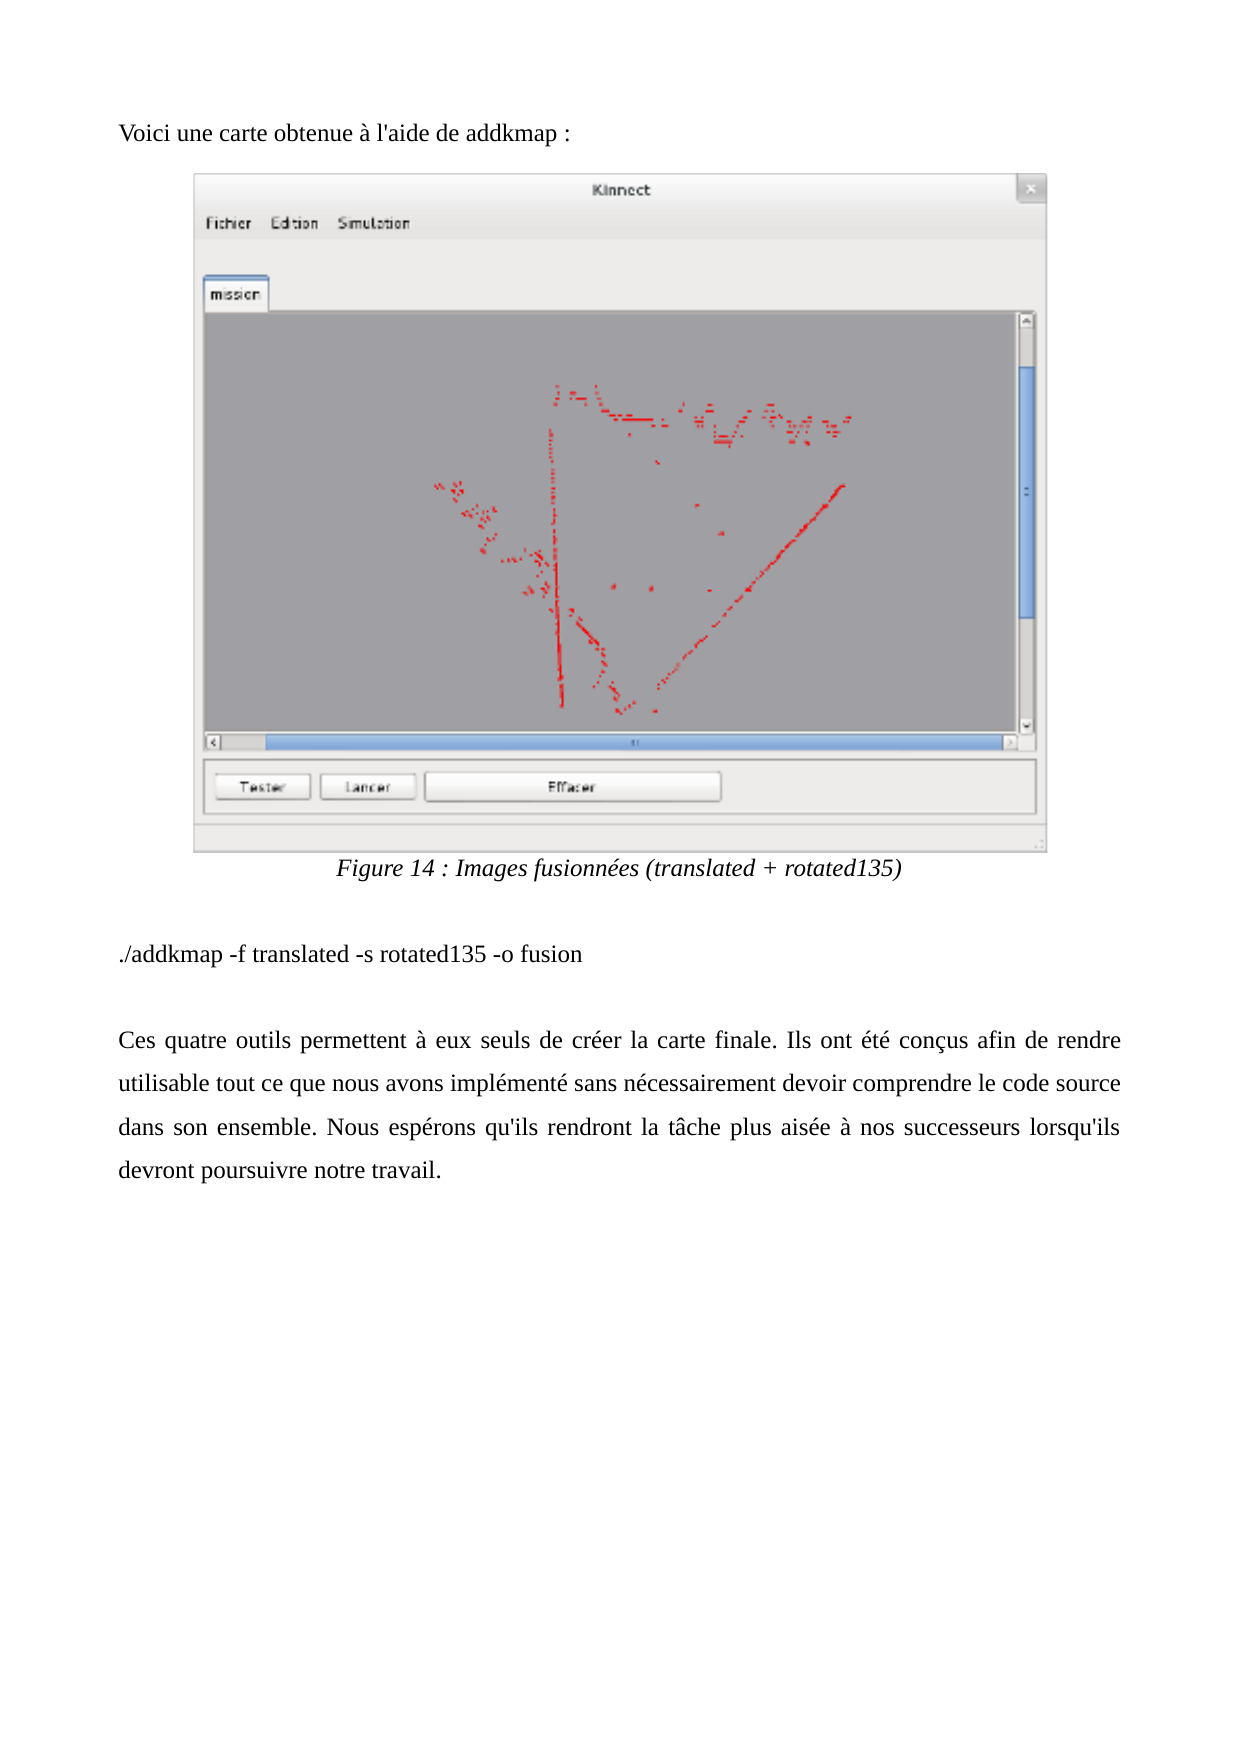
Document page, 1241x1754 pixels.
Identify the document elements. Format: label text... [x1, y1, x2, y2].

text Figure 14 : Images fusionnées (translated + rotated135) [193, 853, 1047, 882]
text Voici une carte obtenue à l'aide de addkmap : [118, 118, 1122, 147]
text Ces quatre outils permettent à eux seuls de créer la carte finale. Ils ont été conçus afin de rendre utilisable tout ce que nous avons implémenté sans nécessairement devoir comprendre le code source dans son ensemble. Nous espérons qu'ils rendront la tâche plus aisée à nos successeurs lorsqu'ils devront poursuivre notre travail. [118, 1025, 1122, 1183]
text ./addkmap -f translated -s rotated135 -o fusion [118, 939, 1122, 968]
picture [193, 173, 1048, 853]
